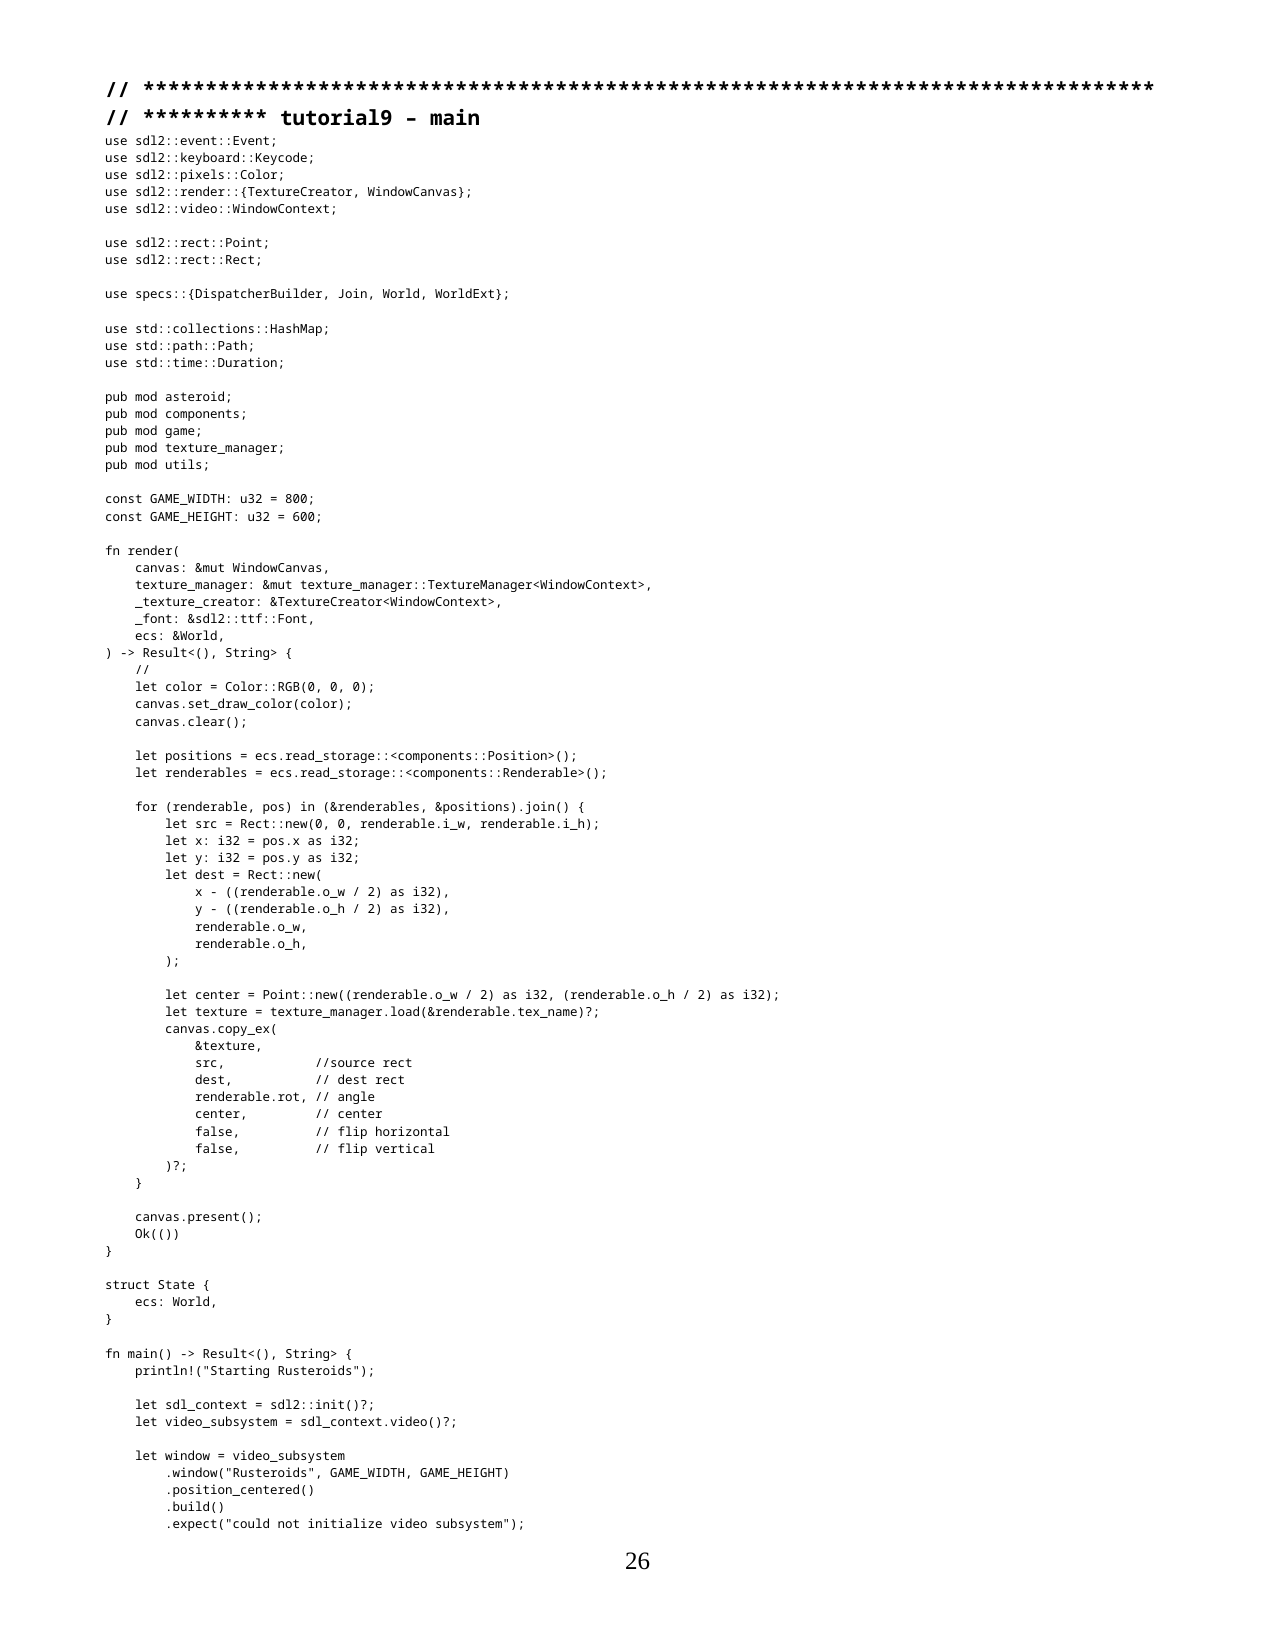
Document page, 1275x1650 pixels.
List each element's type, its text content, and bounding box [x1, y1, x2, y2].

text ); [105, 952, 1170, 969]
text // ********** tutorial9 – main [105, 103, 1170, 132]
text )?; [105, 1157, 1170, 1174]
text let x: i32 = pos.x as i32; [105, 832, 1170, 849]
text src, //source rect [105, 1054, 1170, 1071]
text pub mod components; [105, 405, 1170, 422]
text let texture = texture_manager.load(&renderable.tex_name)?; [105, 1003, 1170, 1020]
text pub mod asteroid; [105, 388, 1170, 405]
text let window = video_subsystem [105, 1447, 1170, 1464]
text canvas.copy_ex( [105, 1020, 1170, 1037]
text .position_centered() [105, 1481, 1170, 1498]
text y - ((renderable.o_h / 2) as i32), [105, 901, 1170, 918]
text dest, // dest rect [105, 1071, 1170, 1088]
text center, // center [105, 1106, 1170, 1123]
text } [105, 1242, 1170, 1259]
text println!("Starting Rusteroids"); [105, 1362, 1170, 1379]
text ecs: World, [105, 1293, 1170, 1311]
text canvas.clear(); [105, 713, 1170, 730]
text use std::time::Duration; [105, 354, 1170, 371]
text renderable.o_w, [105, 918, 1170, 935]
text x - ((renderable.o_w / 2) as i32), [105, 883, 1170, 901]
text fn main() -> Result<(), String> { [105, 1345, 1170, 1362]
text canvas.set_draw_color(color); [105, 696, 1170, 713]
text let center = Point::new((renderable.o_w / 2) as i32, (renderable.o_h / 2) as i32); [105, 986, 1170, 1003]
text texture_manager: &mut texture_manager::TextureManager<WindowContext>, [105, 576, 1170, 593]
text _font: &sdl2::ttf::Font, [105, 610, 1170, 627]
text false, // flip horizontal [105, 1123, 1170, 1140]
text renderable.o_h, [105, 935, 1170, 952]
text ) -> Result<(), String> { [105, 644, 1170, 661]
text false, // flip vertical [105, 1140, 1170, 1157]
text use sdl2::rect::Rect; [105, 251, 1170, 268]
text canvas: &mut WindowCanvas, [105, 559, 1170, 576]
text use sdl2::video::WindowContext; [105, 200, 1170, 217]
text for (renderable, pos) in (&renderables, &positions).join() { [105, 798, 1170, 815]
text fn render( [105, 542, 1170, 559]
text Ok(()) [105, 1225, 1170, 1242]
text const GAME_HEIGHT: u32 = 600; [105, 508, 1170, 525]
text use sdl2::event::Event; [105, 132, 1170, 149]
text // [105, 661, 1170, 678]
text .expect("could not initialize video subsystem"); [105, 1516, 1170, 1533]
text ecs: &World, [105, 627, 1170, 644]
text } [105, 1174, 1170, 1191]
text let video_subsystem = sdl_context.video()?; [105, 1413, 1170, 1430]
text &texture, [105, 1037, 1170, 1054]
text let positions = ecs.read_storage::<components::Position>(); [105, 747, 1170, 764]
text struct State { [105, 1276, 1170, 1293]
text // ********************************************************************************* [105, 75, 1170, 103]
text let dest = Rect::new( [105, 866, 1170, 883]
text let src = Rect::new(0, 0, renderable.i_w, renderable.i_h); [105, 815, 1170, 832]
text use std::collections::HashMap; [105, 320, 1170, 337]
text use sdl2::keyboard::Keycode; [105, 149, 1170, 166]
text pub mod game; [105, 422, 1170, 439]
text canvas.present(); [105, 1208, 1170, 1225]
text let color = Color::RGB(0, 0, 0); [105, 678, 1170, 696]
text let sdl_context = sdl2::init()?; [105, 1396, 1170, 1413]
text renderable.rot, // angle [105, 1088, 1170, 1106]
text let y: i32 = pos.y as i32; [105, 849, 1170, 866]
text const GAME_WIDTH: u32 = 800; [105, 491, 1170, 508]
text let renderables = ecs.read_storage::<components::Renderable>(); [105, 764, 1170, 781]
text .build() [105, 1498, 1170, 1516]
text use sdl2::pixels::Color; [105, 166, 1170, 183]
text pub mod utils; [105, 456, 1170, 473]
text use sdl2::render::{TextureCreator, WindowCanvas}; [105, 183, 1170, 200]
text } [105, 1311, 1170, 1328]
text use std::path::Path; [105, 337, 1170, 354]
text pub mod texture_manager; [105, 439, 1170, 456]
text use sdl2::rect::Point; [105, 234, 1170, 251]
text _texture_creator: &TextureCreator<WindowContext>, [105, 593, 1170, 610]
text .window("Rusteroids", GAME_WIDTH, GAME_HEIGHT) [105, 1464, 1170, 1481]
text use specs::{DispatcherBuilder, Join, World, WorldExt}; [105, 286, 1170, 303]
